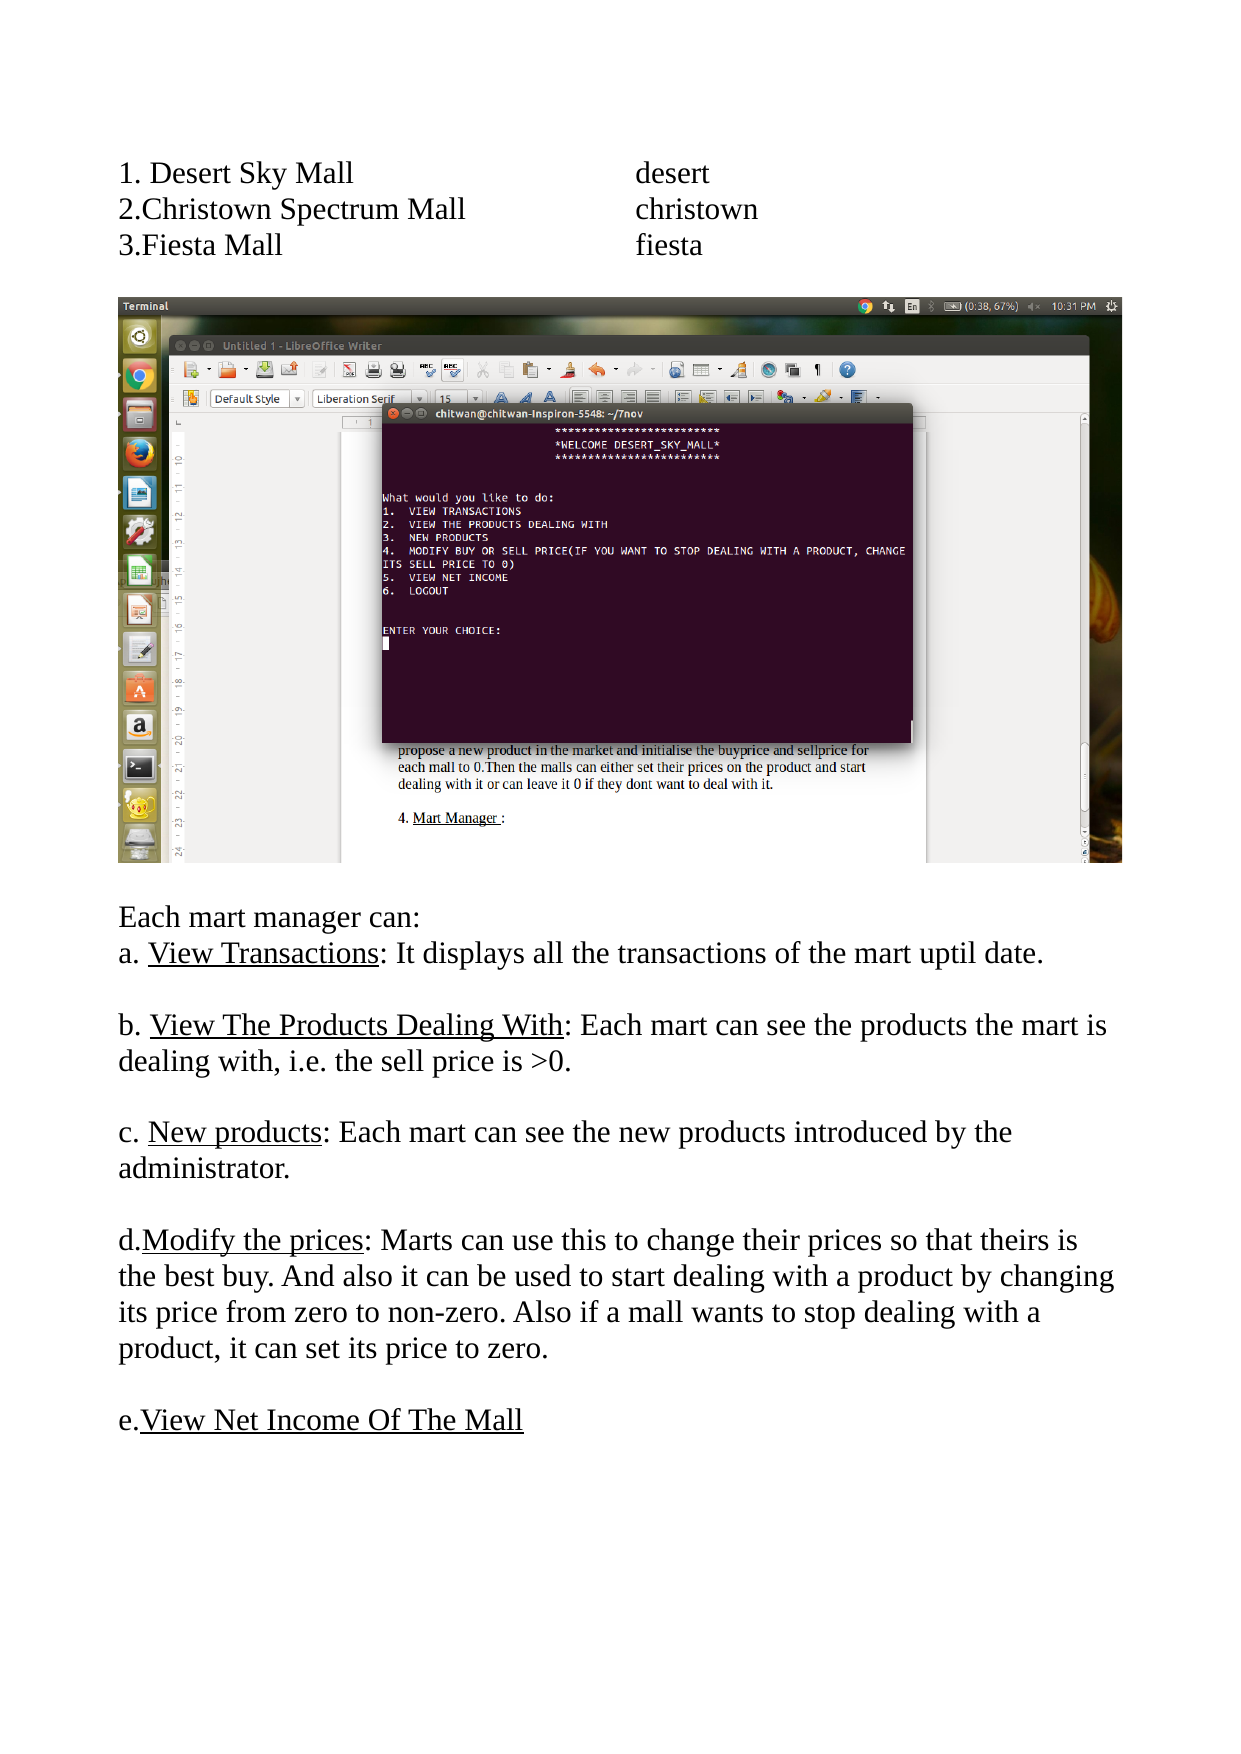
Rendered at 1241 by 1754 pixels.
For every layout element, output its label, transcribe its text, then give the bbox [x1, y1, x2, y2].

text a. View Transactions: It displays all the transactions of the mart uptil date. [118, 934, 1122, 970]
text 3.Fiesta Mall fiesta [118, 226, 1122, 262]
text 2.Christown Spectrum Mall christown [118, 190, 1122, 226]
text b. View The Products Dealing With: Each mart can see the products the mart is [118, 1006, 1122, 1042]
text d.Modify the prices: Marts can use this to change their prices so that theirs is the best buy. And also it can be used to start dealing with a product by changing its price from zero to non-zero. Also if a mall wants to stop dealing with a product, it can set its price to zero. [118, 1222, 1122, 1365]
text e.View Net Income Of The Mall [118, 1401, 1122, 1437]
text dealing with, i.e. the sell price is >0. [118, 1042, 1122, 1078]
text Each mart manager can: [118, 898, 1122, 934]
text c. New products: Each mart can see the new products introduced by the administrator. [118, 1114, 1122, 1186]
text 1. Desert Sky Mall desert [118, 154, 1122, 190]
picture [118, 297, 1123, 863]
